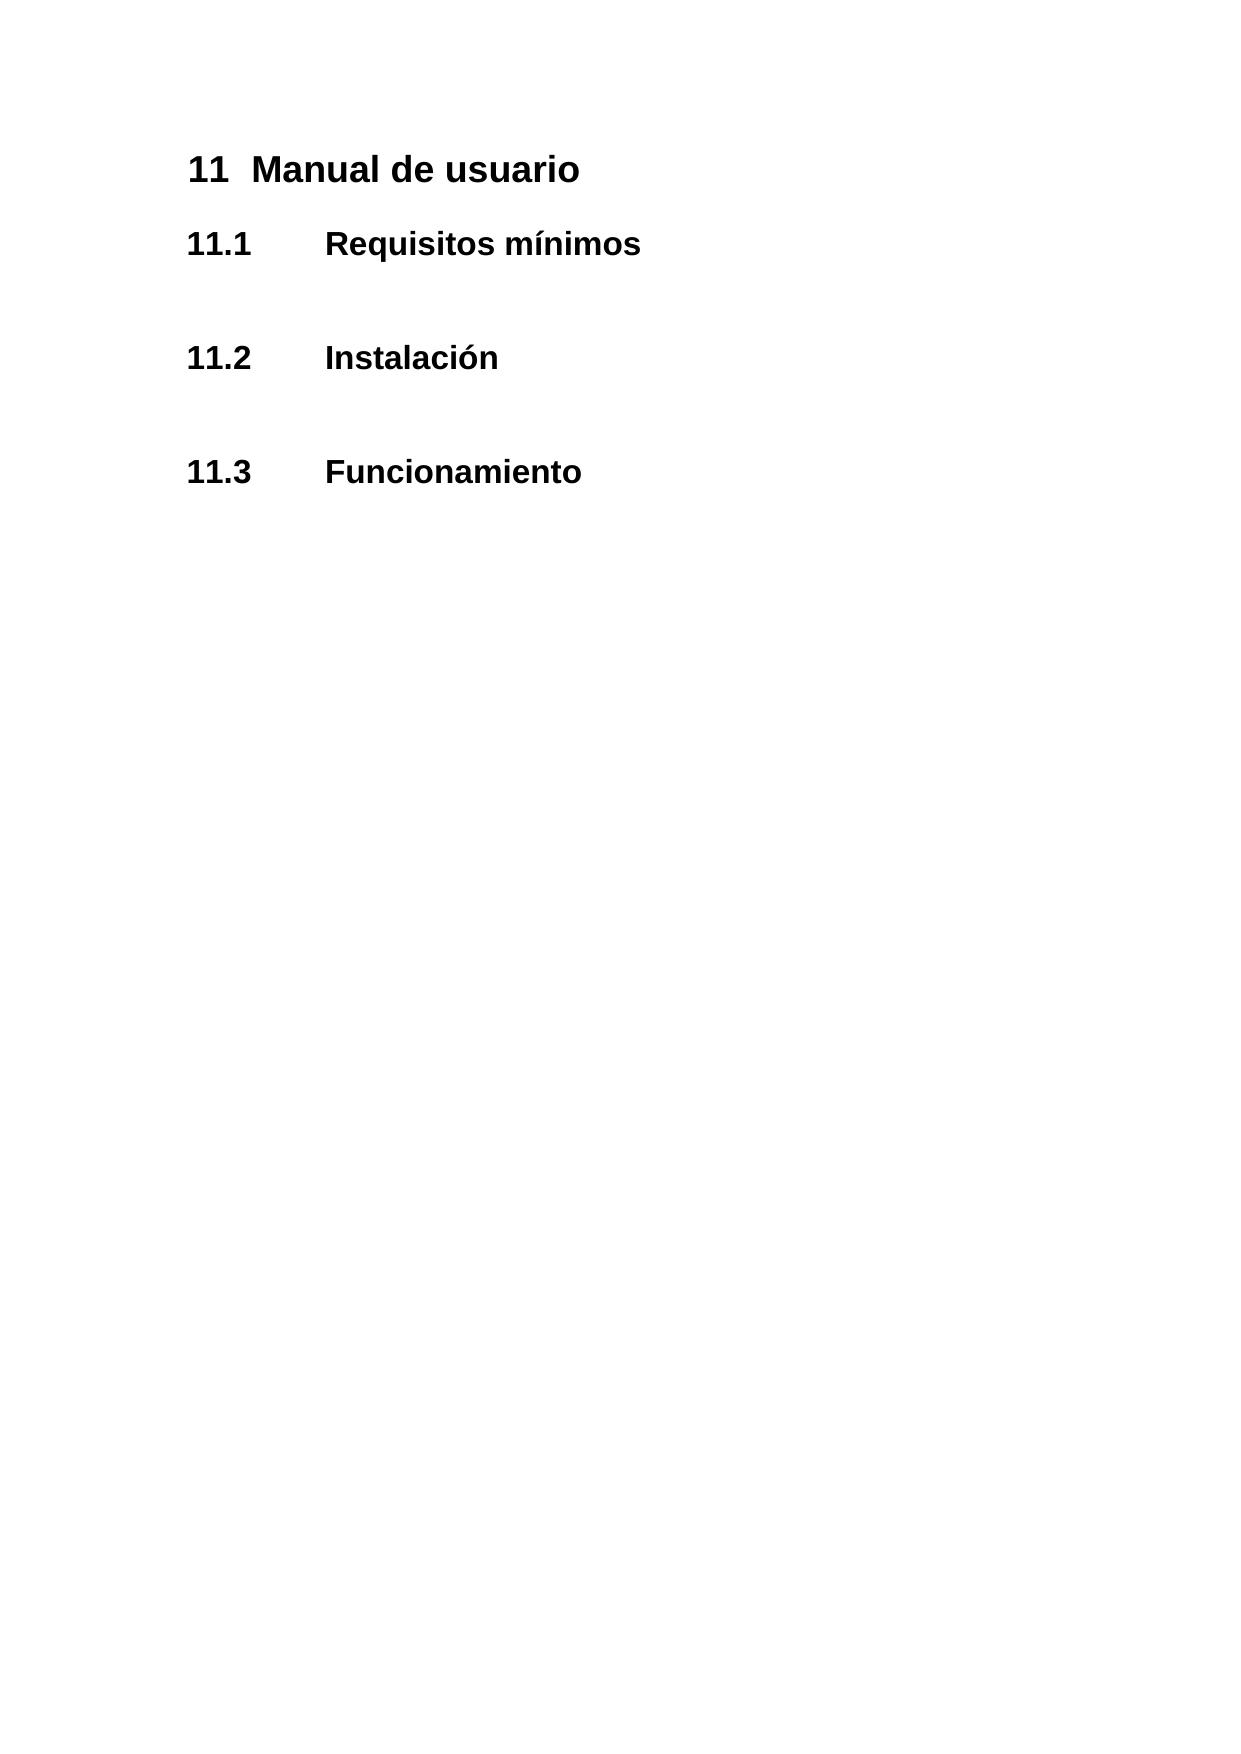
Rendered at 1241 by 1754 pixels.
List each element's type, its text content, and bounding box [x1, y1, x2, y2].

subtitle Manual de usuario [177, 148, 1063, 191]
subtitle Funcionamiento [177, 452, 1063, 490]
subtitle Instalación [177, 338, 1063, 376]
subtitle Requisitos mínimos [177, 224, 1063, 262]
